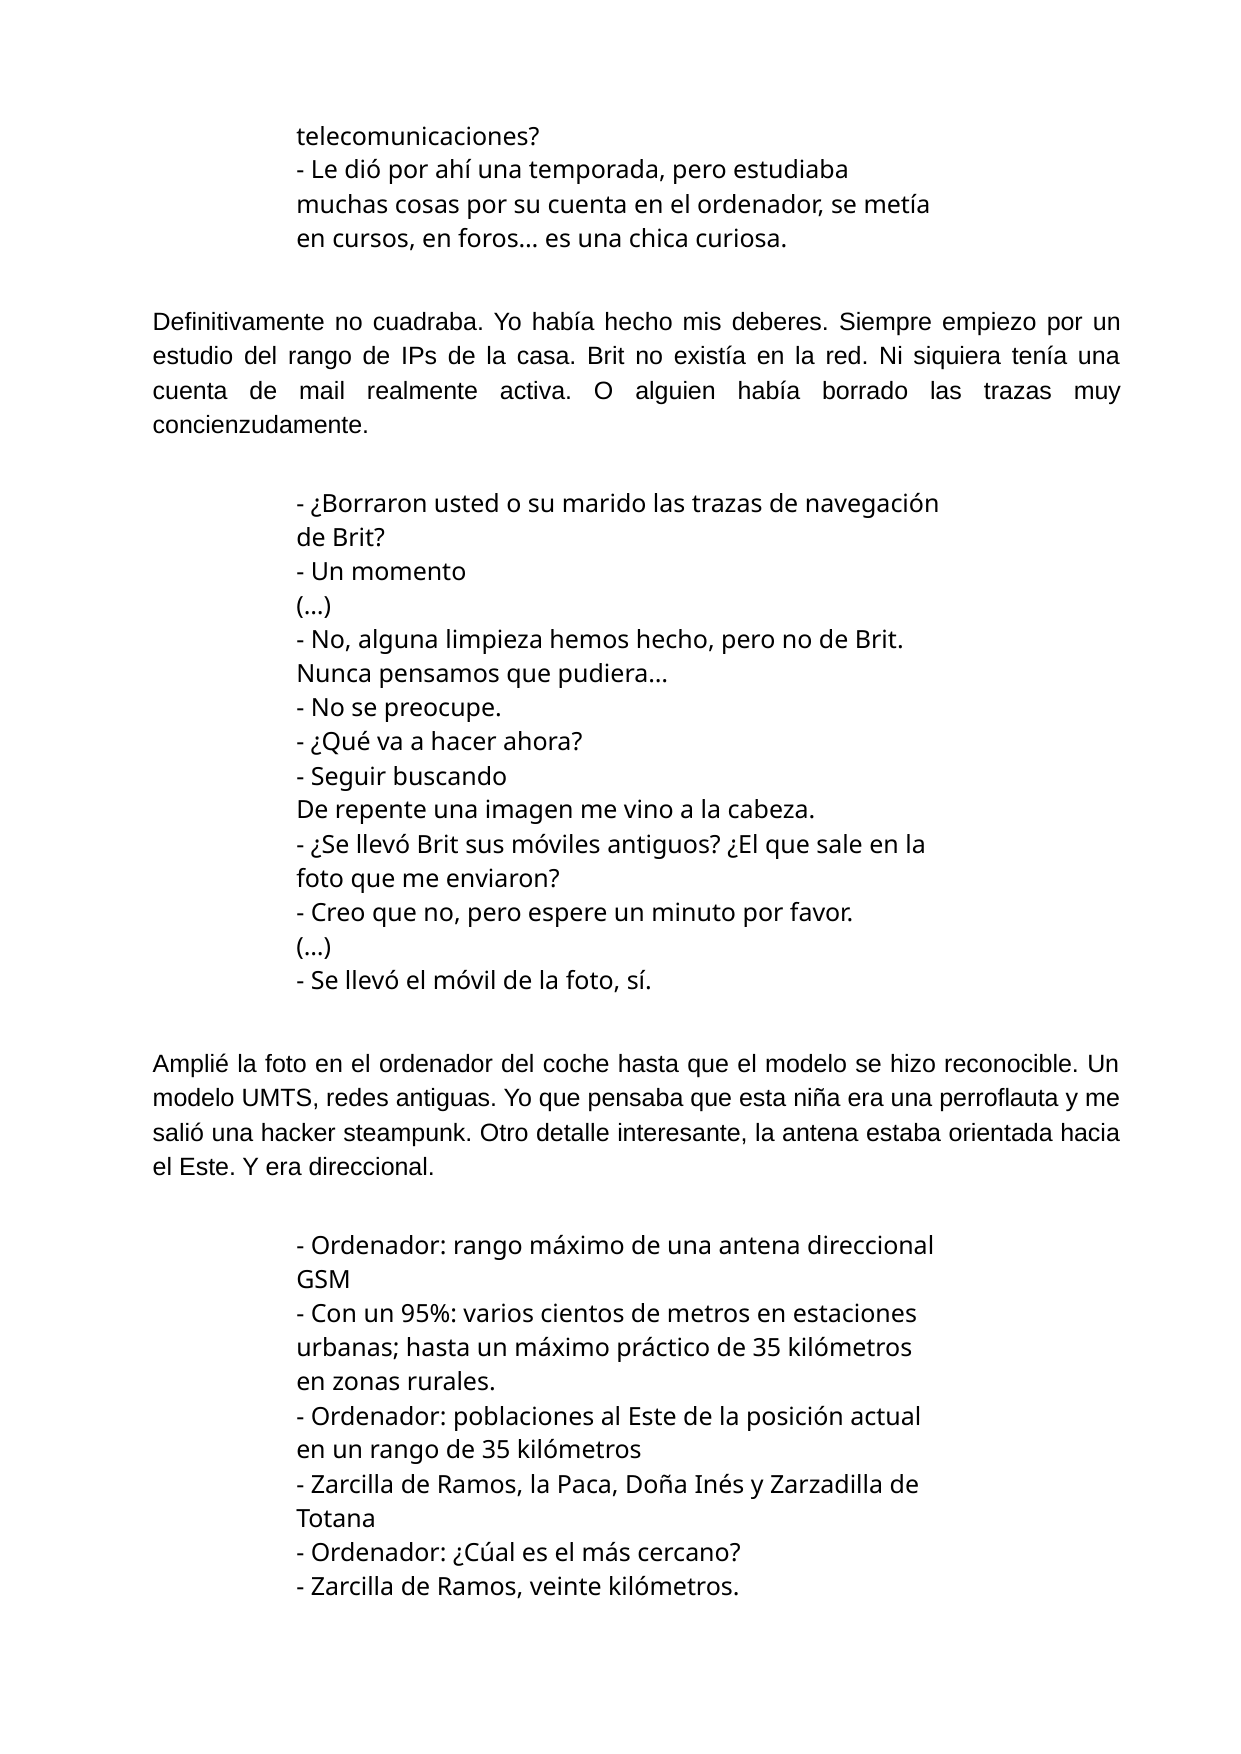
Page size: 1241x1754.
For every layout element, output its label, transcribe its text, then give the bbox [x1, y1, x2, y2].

text Amplié la foto en el ordenador del coche hasta que el modelo se hizo reconocible. Un modelo UMTS, redes antiguas. Yo que pensaba que esta niña era una perroflauta y me salió una hacker steampunk. Otro detalle interesante, la antena estaba orientada hacia el Este. Y era direccional. [152, 1043, 1122, 1181]
text telecomunicaciones? - Le dió por ahí una temporada, pero estudiaba muchas cosas por su cuenta en el ordenador, se metía en cursos, en foros… es una chica curiosa. [296, 118, 944, 254]
text - Ordenador: rango máximo de una antena direccional GSM - Con un 95%: varios cientos de metros en estaciones urbanas; hasta un máximo práctico de 35 kilómetros en zonas rurales. - Ordenador: poblaciones al Este de la posición actual en un rango de 35 kilómetros - Zarcilla de Ramos, la Paca, Doña Inés y Zarzadilla de Totana - Ordenador: ¿Cúal es el más cercano? - Zarcilla de Ramos, veinte kilómetros. [296, 1228, 944, 1602]
text - ¿Borraron usted o su marido las trazas de navegación de Brit? - Un momento (…) - No, alguna limpieza hemos hecho, pero no de Brit. Nunca pensamos que pudiera… - No se preocupe. - ¿Qué va a hacer ahora? - Seguir buscando De repente una imagen me vino a la cabeza. - ¿Se llevó Brit sus móviles antiguos? ¿El que sale en la foto que me enviaron? - Creo que no, pero espere un minuto por favor. (…) - Se llevó el móvil de la foto, sí. [296, 486, 944, 997]
text Definitivamente no cuadraba. Yo había hecho mis deberes. Siempre empiezo por un estudio del rango de IPs de la casa. Brit no existía en la red. Ni siquiera tenía una cuenta de mail realmente activa. O alguien había borrado las trazas muy concienzudamente. [152, 301, 1122, 439]
